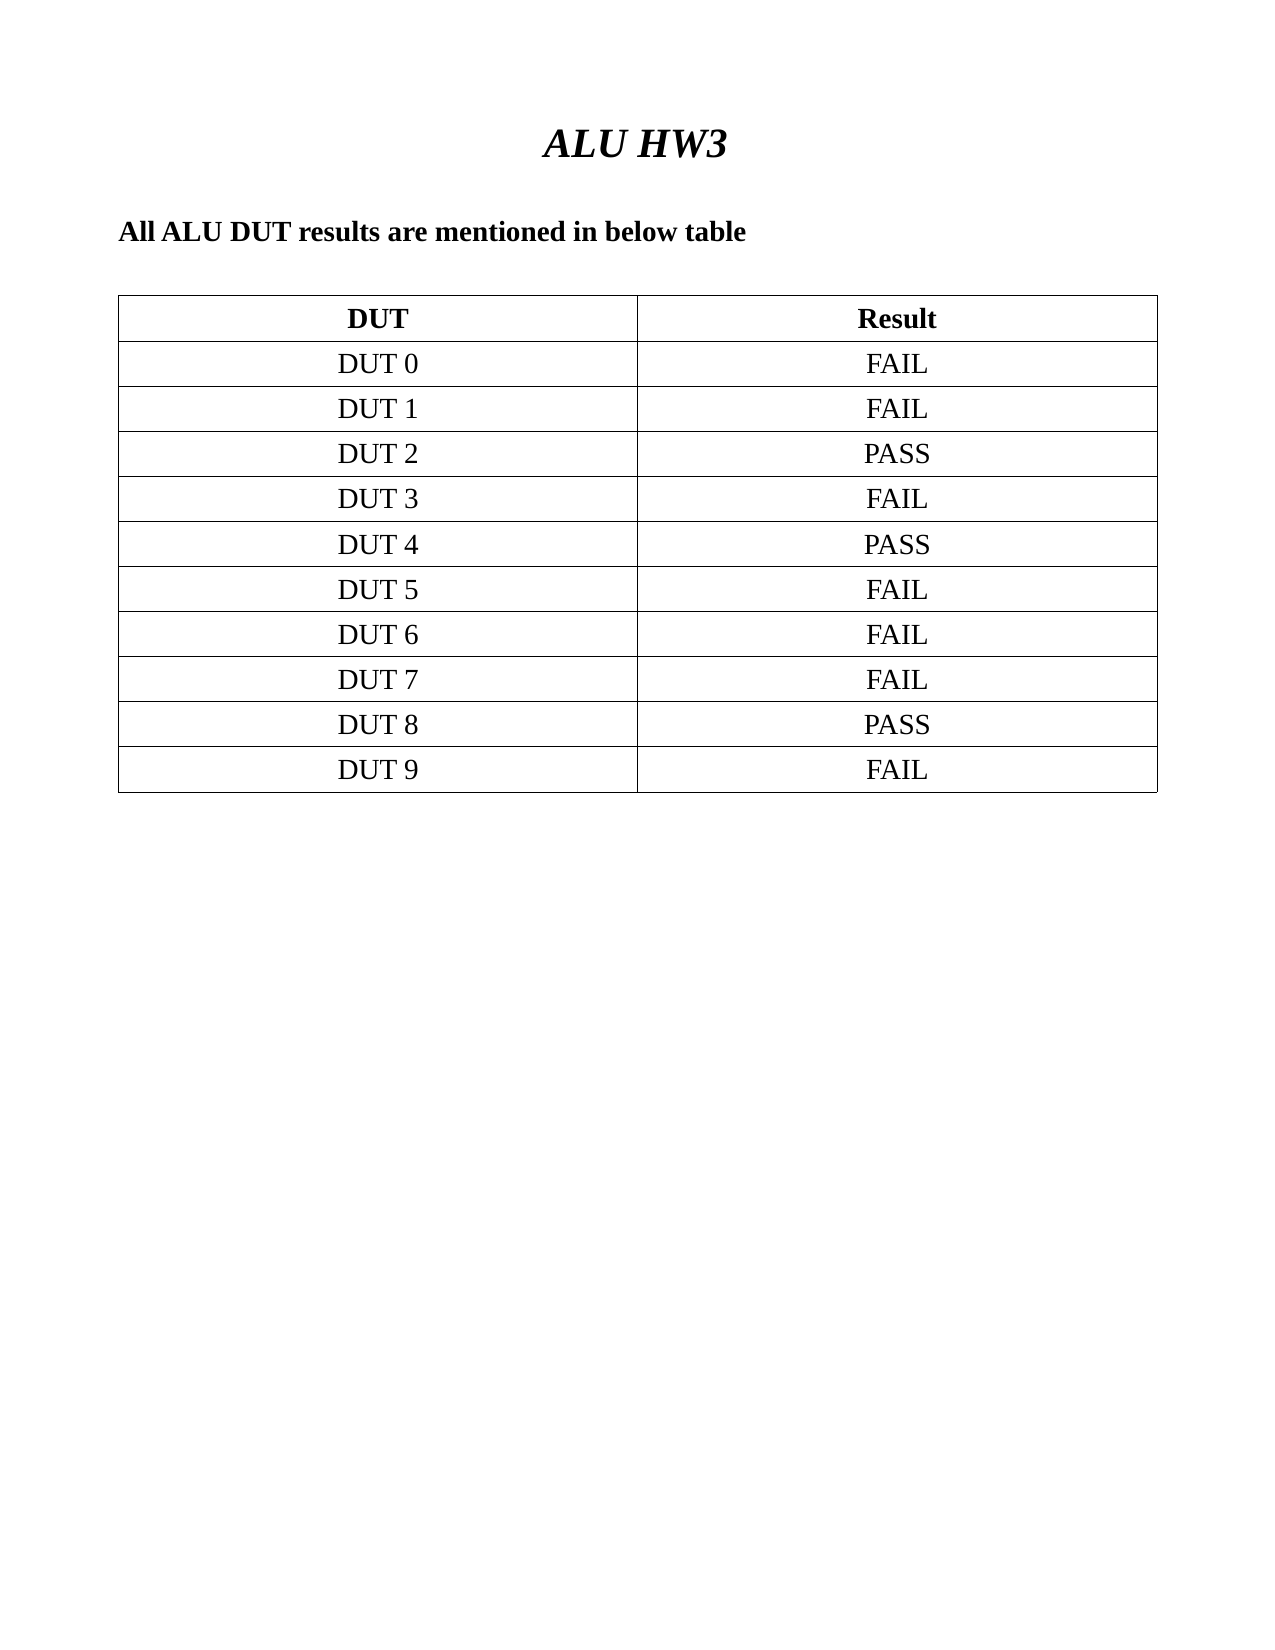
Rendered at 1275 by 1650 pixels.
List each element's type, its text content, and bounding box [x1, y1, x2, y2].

table_cell PASS [638, 522, 1157, 566]
table_cell DUT 6 [119, 612, 637, 656]
text All ALU DUT results are mentioned in below table [118, 214, 1157, 247]
table_cell DUT 3 [119, 477, 637, 521]
table_cell DUT 7 [119, 657, 637, 701]
table_cell DUT 5 [119, 567, 637, 611]
text ALU HW3 [118, 118, 1157, 166]
table_cell DUT 8 [119, 702, 637, 746]
table_cell DUT 9 [119, 747, 637, 792]
table_cell FAIL [638, 477, 1157, 521]
table_cell FAIL [638, 342, 1157, 386]
table_header Result [638, 296, 1157, 341]
table_header DUT [119, 296, 637, 341]
table_cell DUT 1 [119, 387, 637, 431]
table_cell FAIL [638, 387, 1157, 431]
table_cell PASS [638, 702, 1157, 746]
table_cell FAIL [638, 747, 1157, 792]
table_cell PASS [638, 432, 1157, 476]
table_cell DUT 4 [119, 522, 637, 566]
table_cell DUT 2 [119, 432, 637, 476]
table_cell DUT 0 [119, 342, 637, 386]
table_cell FAIL [638, 657, 1157, 701]
table_cell FAIL [638, 612, 1157, 656]
table_cell FAIL [638, 567, 1157, 611]
